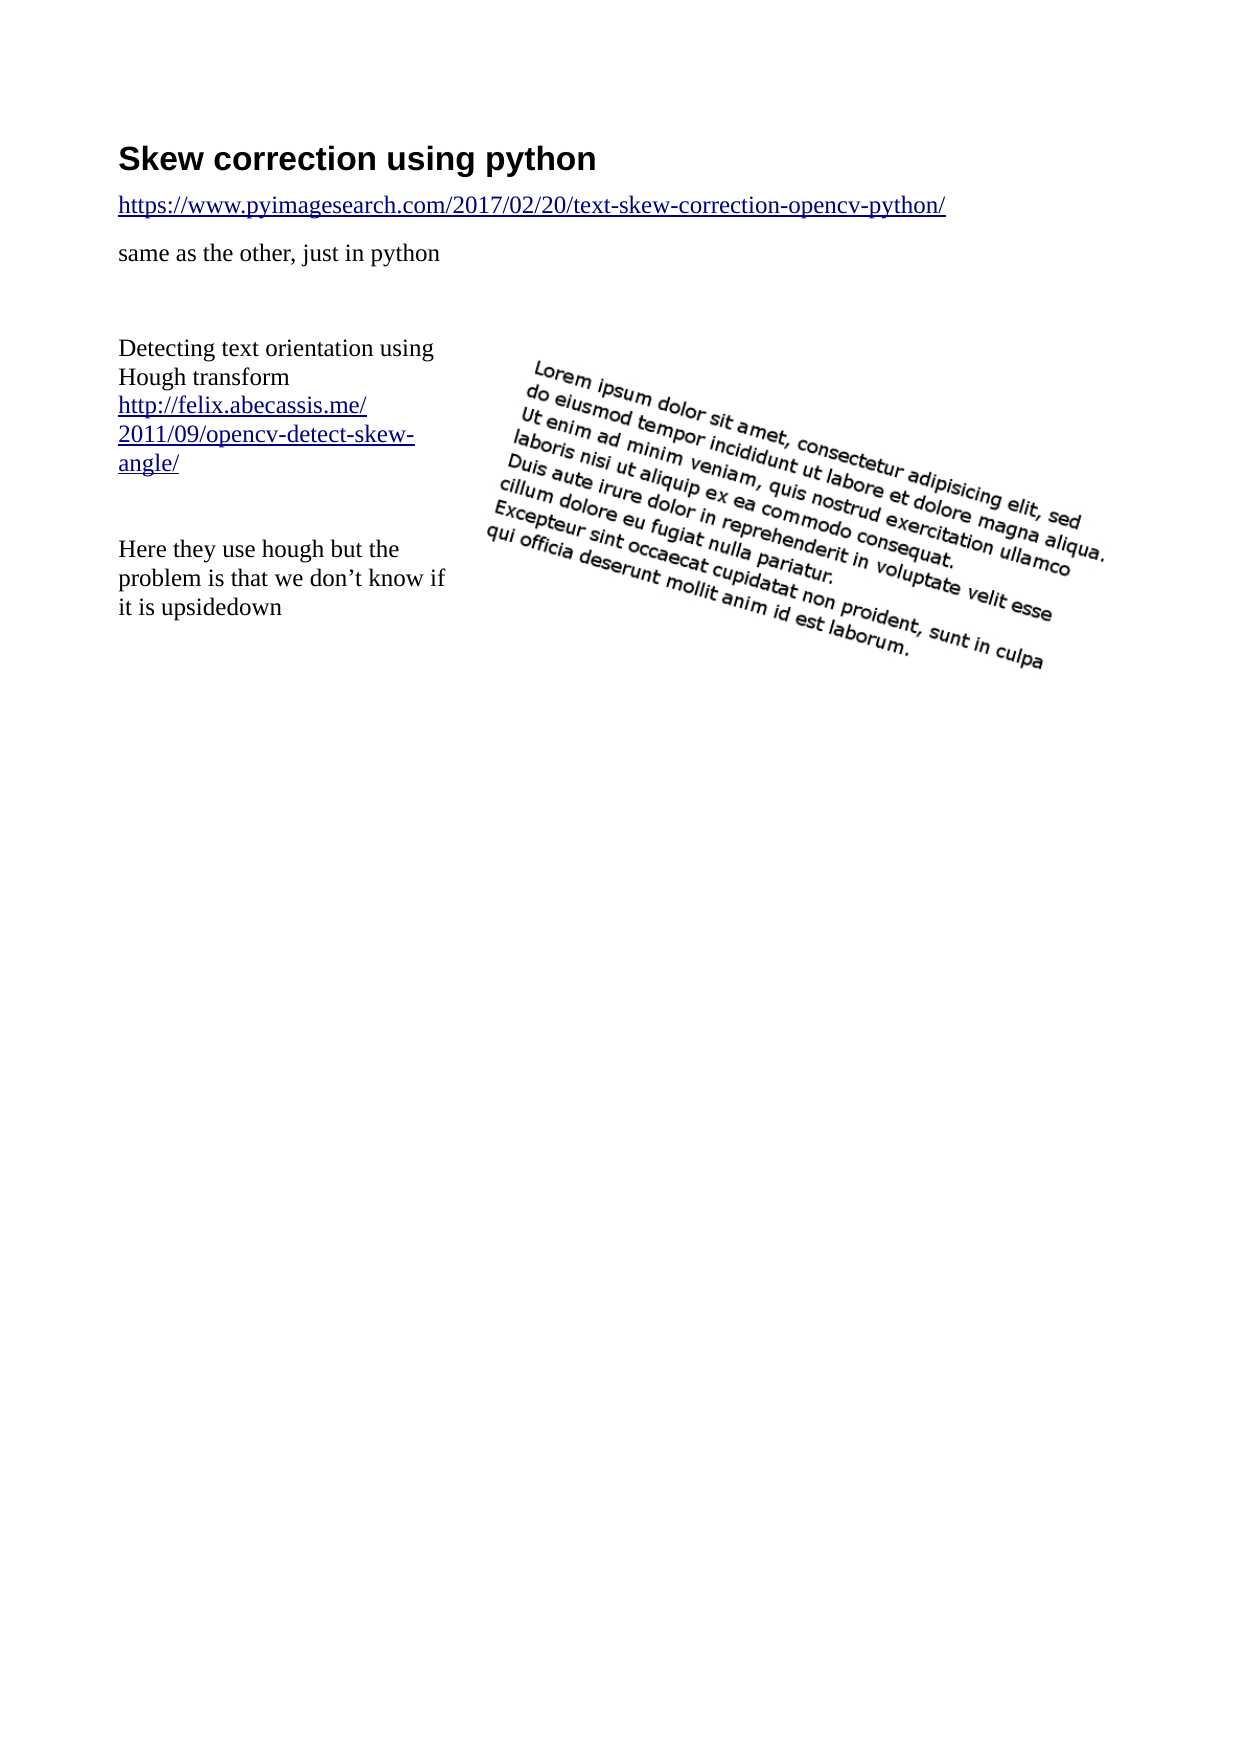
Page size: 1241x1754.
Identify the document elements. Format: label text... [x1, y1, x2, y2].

text Here they use hough but the problem is that we don’t know if it is upsidedown [118, 534, 461, 620]
text http://felix.abecassis.me/2011/09/opencv-detect-skew-angle/ [118, 390, 461, 477]
text same as the other, just in python [118, 238, 1122, 266]
text https://www.pyimagesearch.com/2017/02/20/text-skew-correction-opencv-python/ [118, 190, 1122, 219]
picture [461, 301, 1129, 719]
text Detecting text orientation using Hough transform [118, 333, 461, 390]
subtitle Skew correction using python [118, 139, 1122, 178]
